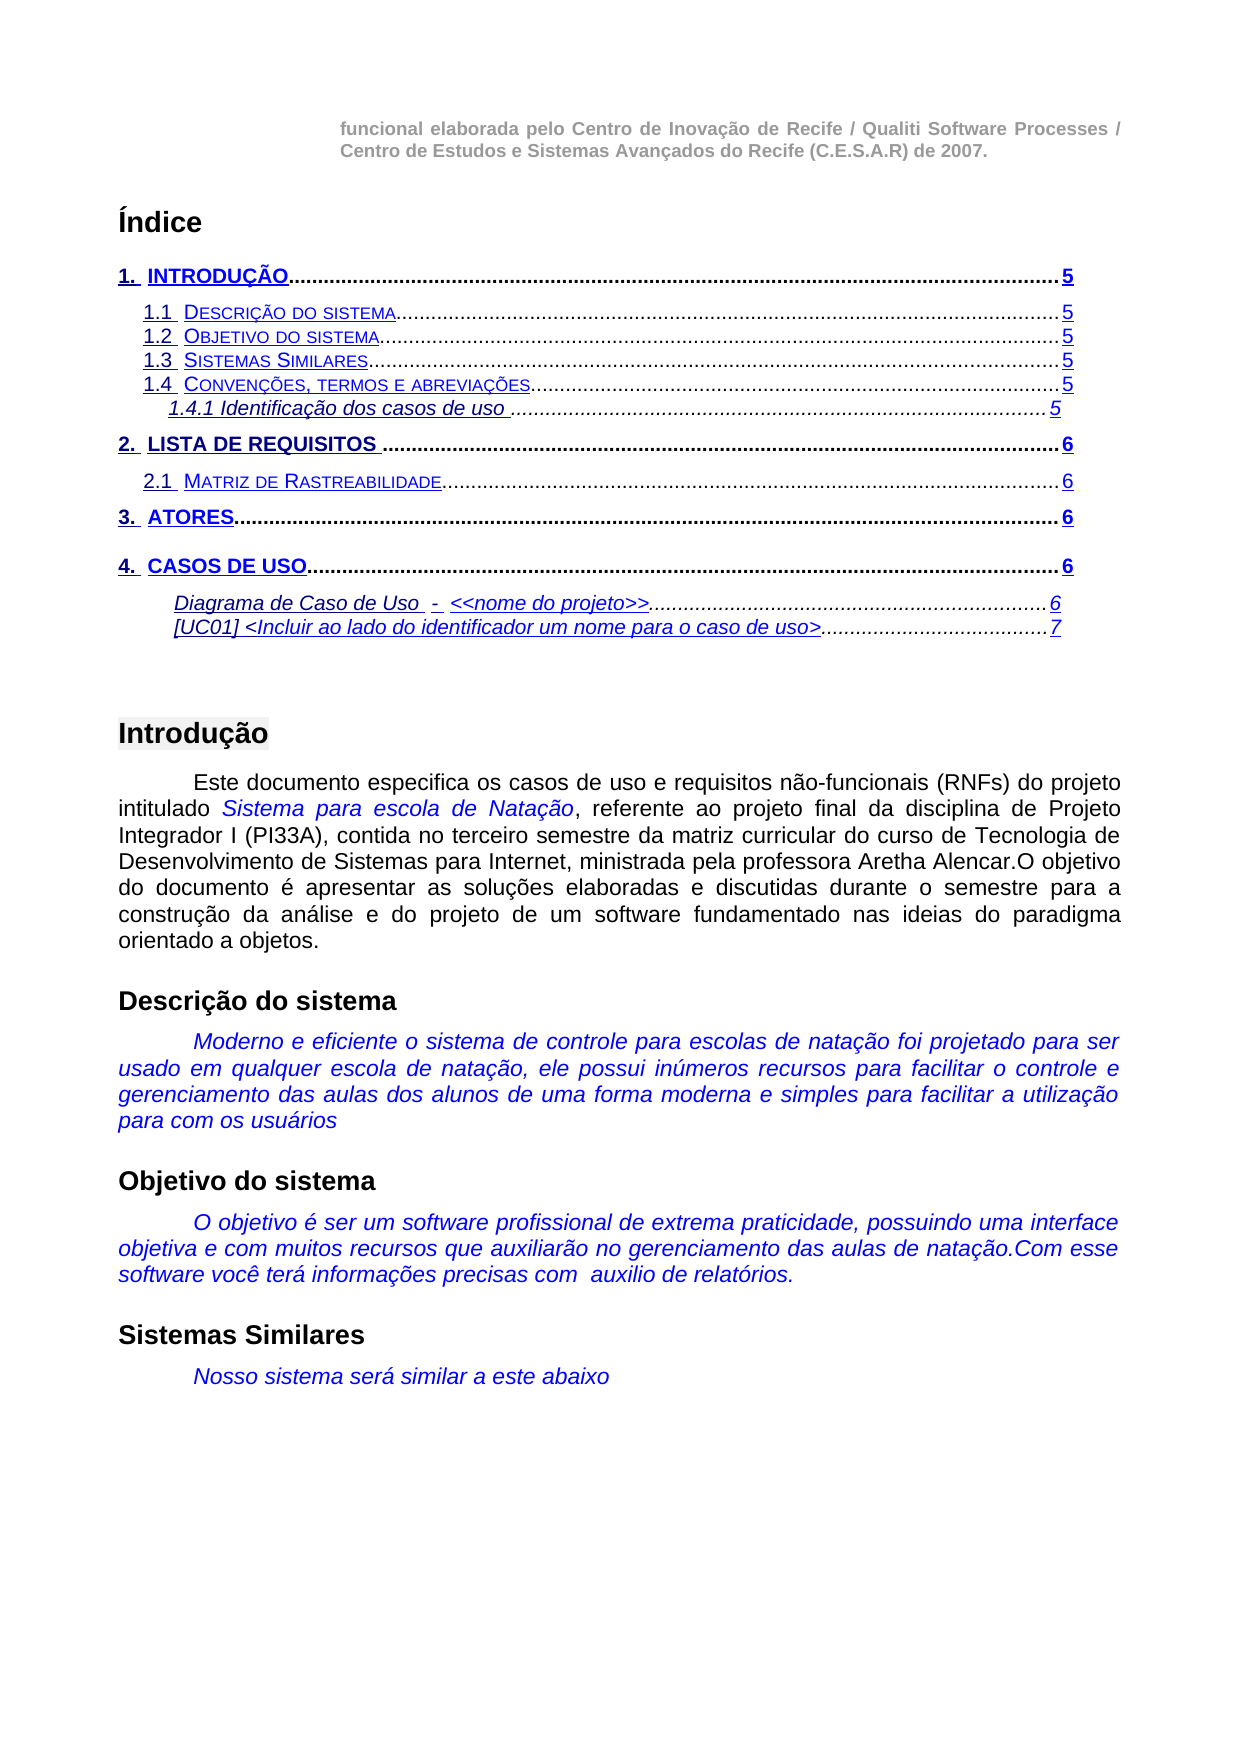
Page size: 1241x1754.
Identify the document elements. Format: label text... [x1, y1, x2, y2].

text 4. Casos de Uso 6 [118, 554, 1122, 578]
text O objetivo é ser um software profissional de extrema praticidade, possuindo uma interface objetiva e com muitos recursos que auxiliarão no gerenciamento das aulas de natação.Com esse software você terá informações precisas com auxilio de relatórios. [118, 1209, 1122, 1288]
text 1.4 Convenções, termos e abreviações 5 [143, 372, 1122, 396]
text 2. Lista de Requisitos 6 [118, 432, 1122, 456]
text Diagrama de Caso de Uso - <HYPERLINK "#__RefHeading__27_117254275"<HYPERLINK "#__RefHeading__27_117254275"nome do projetoHYPERLINK "#__RefHeading__27_117254275">HYPERLINK "#__RefHeading__27_117254275"> 6 [168, 591, 1122, 614]
text Índice [118, 205, 1122, 238]
text 1.2 Objetivo do sistema 5 [143, 324, 1122, 348]
text 2.1 Matriz de Rastreabilidade 6 [143, 469, 1122, 493]
text 1.1 Descrição do sistema 5 [143, 300, 1122, 324]
text Este documento especifica os casos de uso e requisitos não-funcionais (RNFs) do projeto intitulado Sistema para escola de Natação, referente ao projeto final da disciplina de Projeto Integrador I (PI33A), contida no terceiro semestre da matriz curricular do curso de Tecnologia de Desenvolvimento de Sistemas para Internet, ministrada pela professora Aretha Alencar.O objetivo do documento é apresentar as soluções elaboradas e discutidas durante o semestre para a construção da análise e do projeto de um software fundamentado nas ideias do paradigma orientado a objetos. [118, 769, 1122, 953]
text Objetivo do sistema [118, 1165, 1122, 1196]
text Moderno e eficiente o sistema de controle para escolas de natação foi projetado para ser usado em qualquer escola de natação, ele possui inúmeros recursos para facilitar o controle e gerenciamento das aulas dos alunos de uma forma moderna e simples para facilitar a utilização para com os usuários [118, 1028, 1122, 1134]
text 1. Introdução 5 [118, 263, 1122, 287]
text 1.4.1 Identificação dos casos de uso 5 [168, 396, 1122, 420]
text [UC01] <HYPERLINK "#__RefHeading__29_117254275"Incluir ao lado do identificador um nome para o caso de usoHYPERLINK "#__RefHeading__29_117254275"> 7 [168, 614, 1122, 638]
text Introdução [118, 717, 1122, 750]
text funcional elaborada pelo Centro de Inovação de Recife / Qualiti Software Processes / Centro de Estudos e Sistemas Avançados do Recife (C.E.S.A.R) de 2007. [340, 118, 1122, 161]
text 1.3 Sistemas Similares 5 [143, 348, 1122, 372]
text Nosso sistema será similar a este abaixo [118, 1363, 1122, 1389]
text Descrição do sistema [118, 984, 1122, 1016]
text Sistemas Similares [118, 1319, 1122, 1350]
text 3. Atores 6 [118, 505, 1122, 529]
